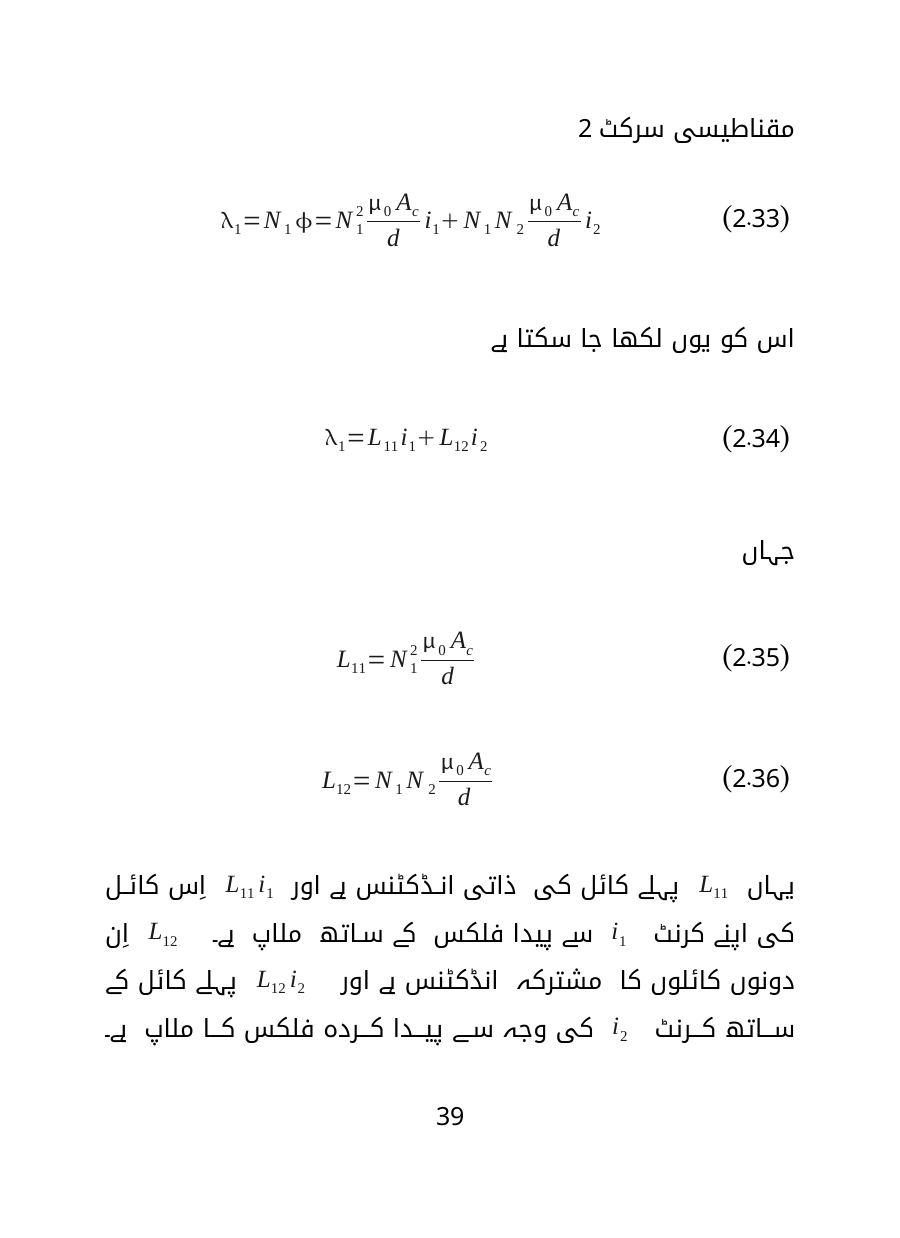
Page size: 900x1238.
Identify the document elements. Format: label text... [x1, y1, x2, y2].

table_header [105, 183, 707, 269]
table_header (2.34) [698, 410, 795, 481]
text جہاں [105, 527, 795, 575]
table_header (2.36) [701, 742, 795, 829]
table_header [105, 621, 698, 708]
table_header (2.33) [707, 183, 795, 269]
table_header (2.35) [698, 621, 795, 708]
table_header [105, 742, 701, 829]
text اس کو یوں لکھا جا سکتا ہے [105, 316, 795, 363]
table_header [105, 410, 698, 481]
text یہاںپہلے کائل کی ذاتی انڈکٹنس ہے اوراِس کائل کی اپنے کرنٹ سے پیدا فلکس کے ساتھ ملاپ ہے۔ اِن دونوں کائلوں کا مشترکہ انڈکٹنس ہے اور پہلے کائل کے ساتھ کرنٹ کی وجہ سے پیدا کردہ فلکس کا ملاپ ہے۔ بالکل اسی طرح ہم دوسرے کائل کے لئے لکھ سکتے ہیں [105, 863, 795, 1052]
